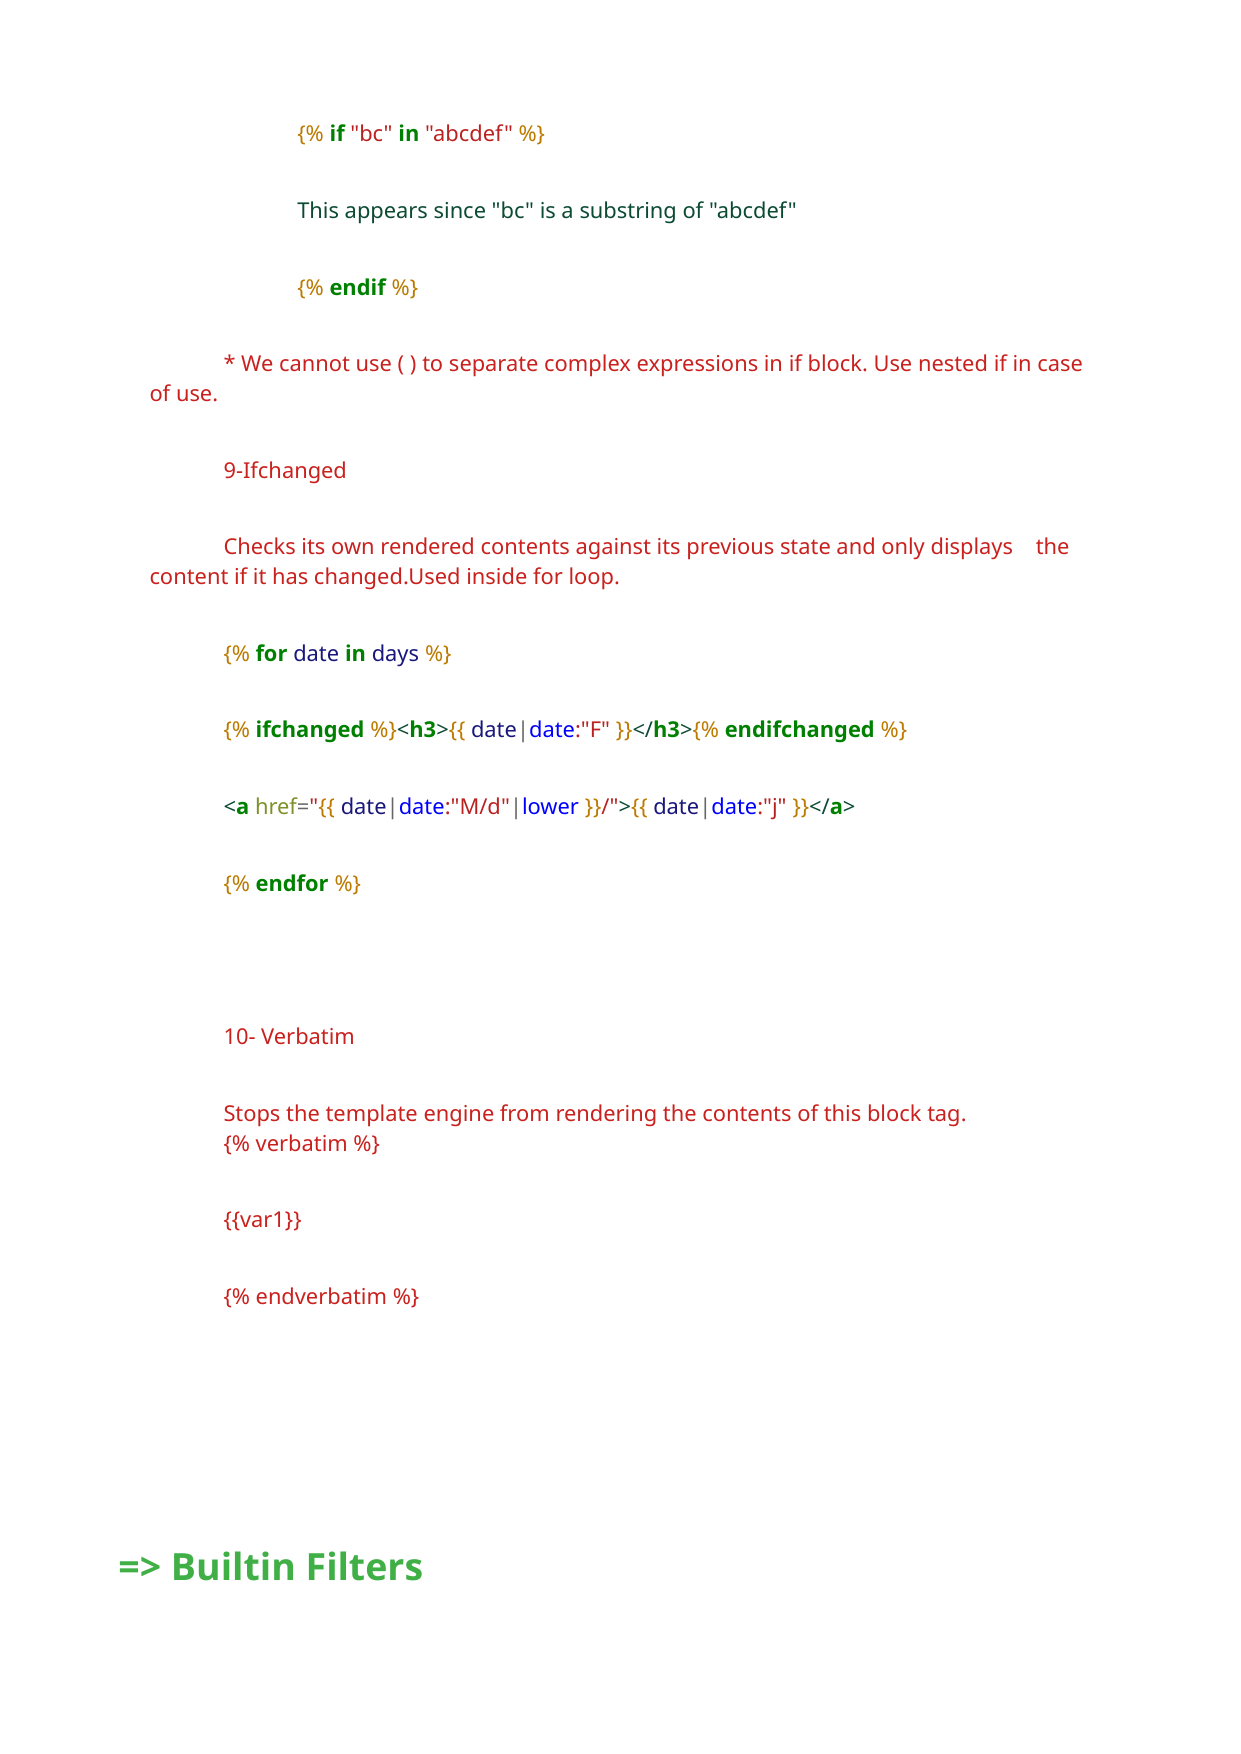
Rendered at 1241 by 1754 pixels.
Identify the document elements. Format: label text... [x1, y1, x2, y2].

text <a href="{{ date|date:"M/d"|lower }}/">{{ date|date:"j" }}</a> [149, 791, 1091, 821]
text {{var1}} [149, 1204, 1091, 1234]
text {% endfor %} [149, 868, 1091, 897]
text {% endverbatim %} [149, 1281, 1091, 1340]
text This appears since "bc" is a substring of "abcdef" [149, 195, 1091, 224]
text => Builtin Filters [118, 1541, 1091, 1592]
text {% ifchanged %}<h3>{{ date|date:"F" }}</h3>{% endifchanged %} [149, 714, 1091, 744]
text {% for date in days %} [149, 638, 1091, 667]
text Checks its own rendered contents against its previous state and only displays the content if it has changed.Used inside for loop. [149, 531, 1091, 591]
text 9-Ifchanged [149, 454, 1091, 484]
text {% endif %} [149, 271, 1091, 301]
text {% if "bc" in "abcdef" %} [149, 118, 1091, 148]
text * We cannot use ( ) to separate complex expressions in if block. Use nested if in case of use. [149, 348, 1091, 408]
text Stops the template engine from rendering the contents of this block tag. {% verbatim %} [149, 1098, 1091, 1157]
text 10- Verbatim [149, 1021, 1091, 1051]
